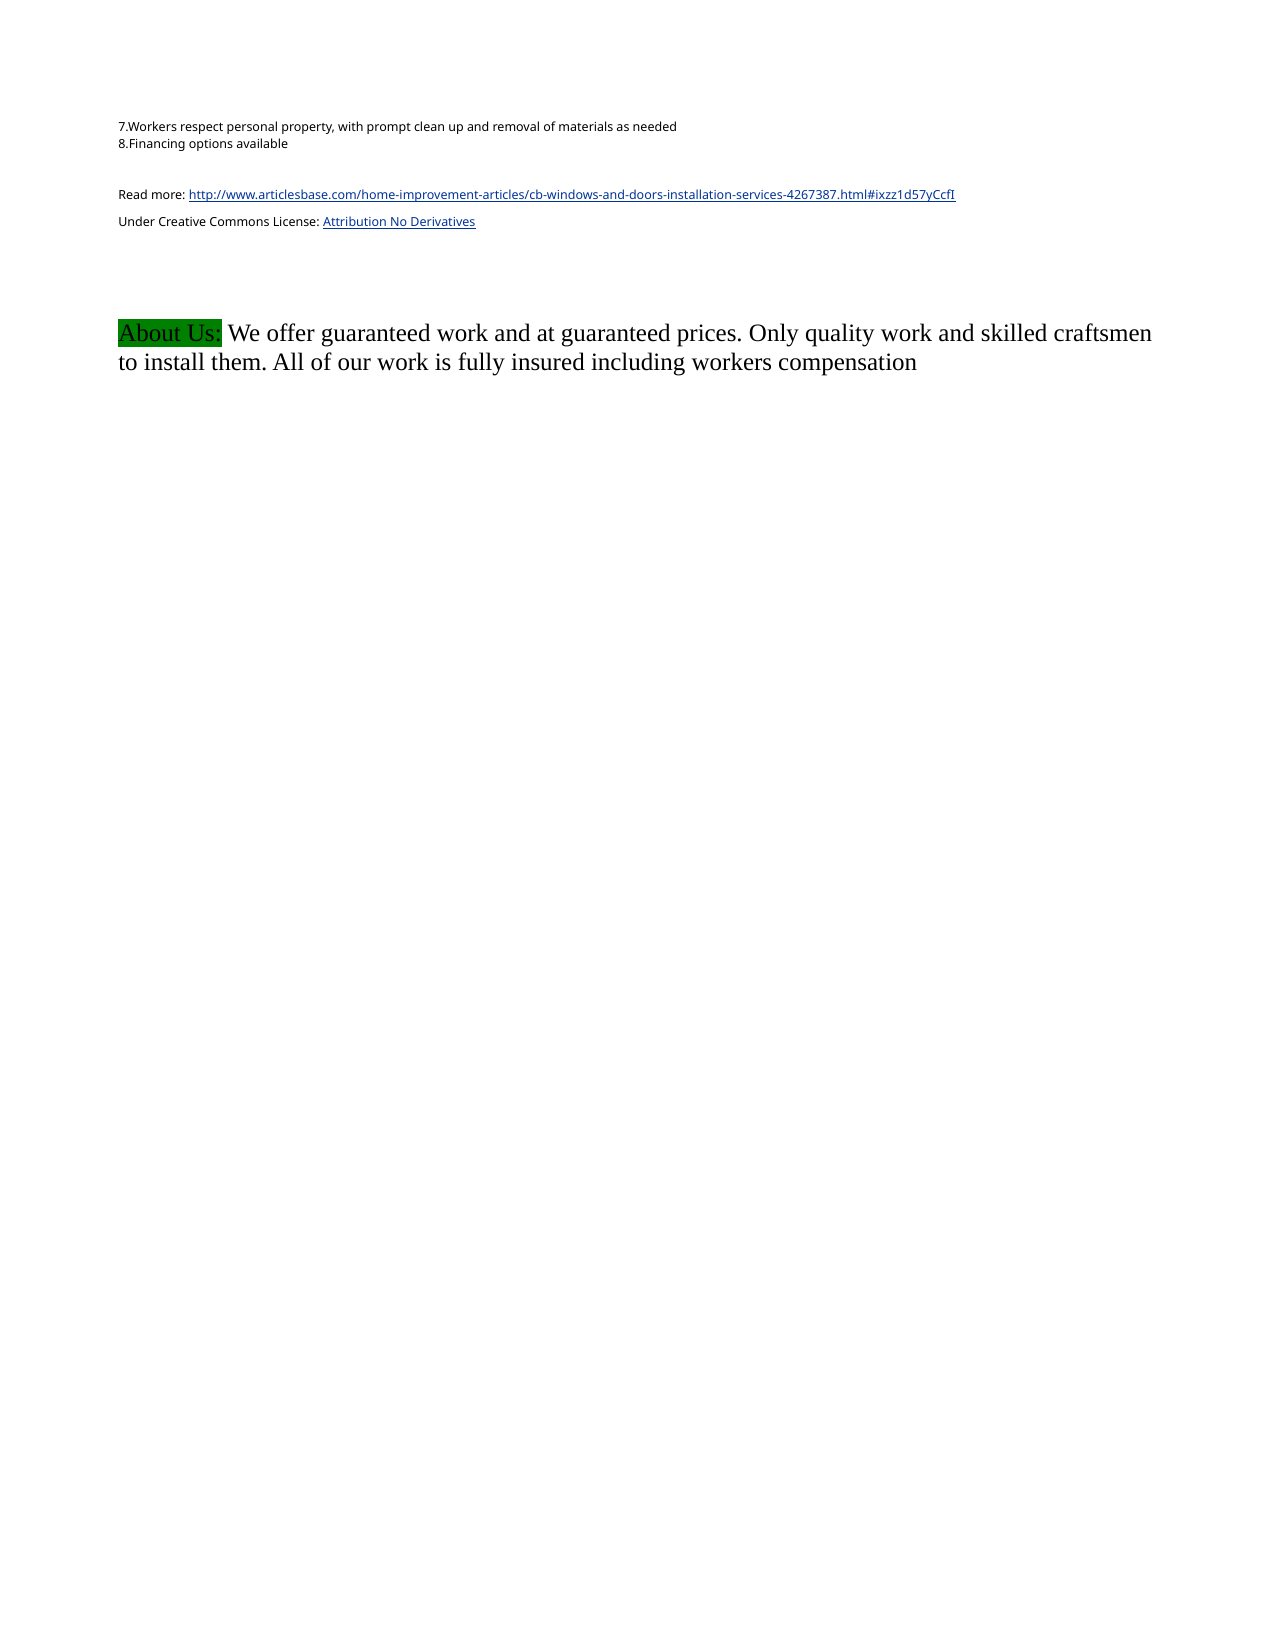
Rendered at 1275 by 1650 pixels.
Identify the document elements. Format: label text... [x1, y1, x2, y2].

text Read more: http://www.articlesbase.com/home-improvement-articles/cb-windows-and-doors-installation-services-4267387.html#ixzz1d57yCcfI Under Creative Commons License: Attribution No Derivatives [118, 152, 1157, 232]
text 8.Financing options available [118, 135, 1157, 152]
text 7.Workers respect personal property, with prompt clean up and removal of materials as needed [118, 118, 1157, 135]
text About Us: We offer guaranteed work and at guaranteed prices. Only quality work and skilled craftsmen to install them. All of our work is fully insured including workers compensation [118, 318, 1157, 376]
